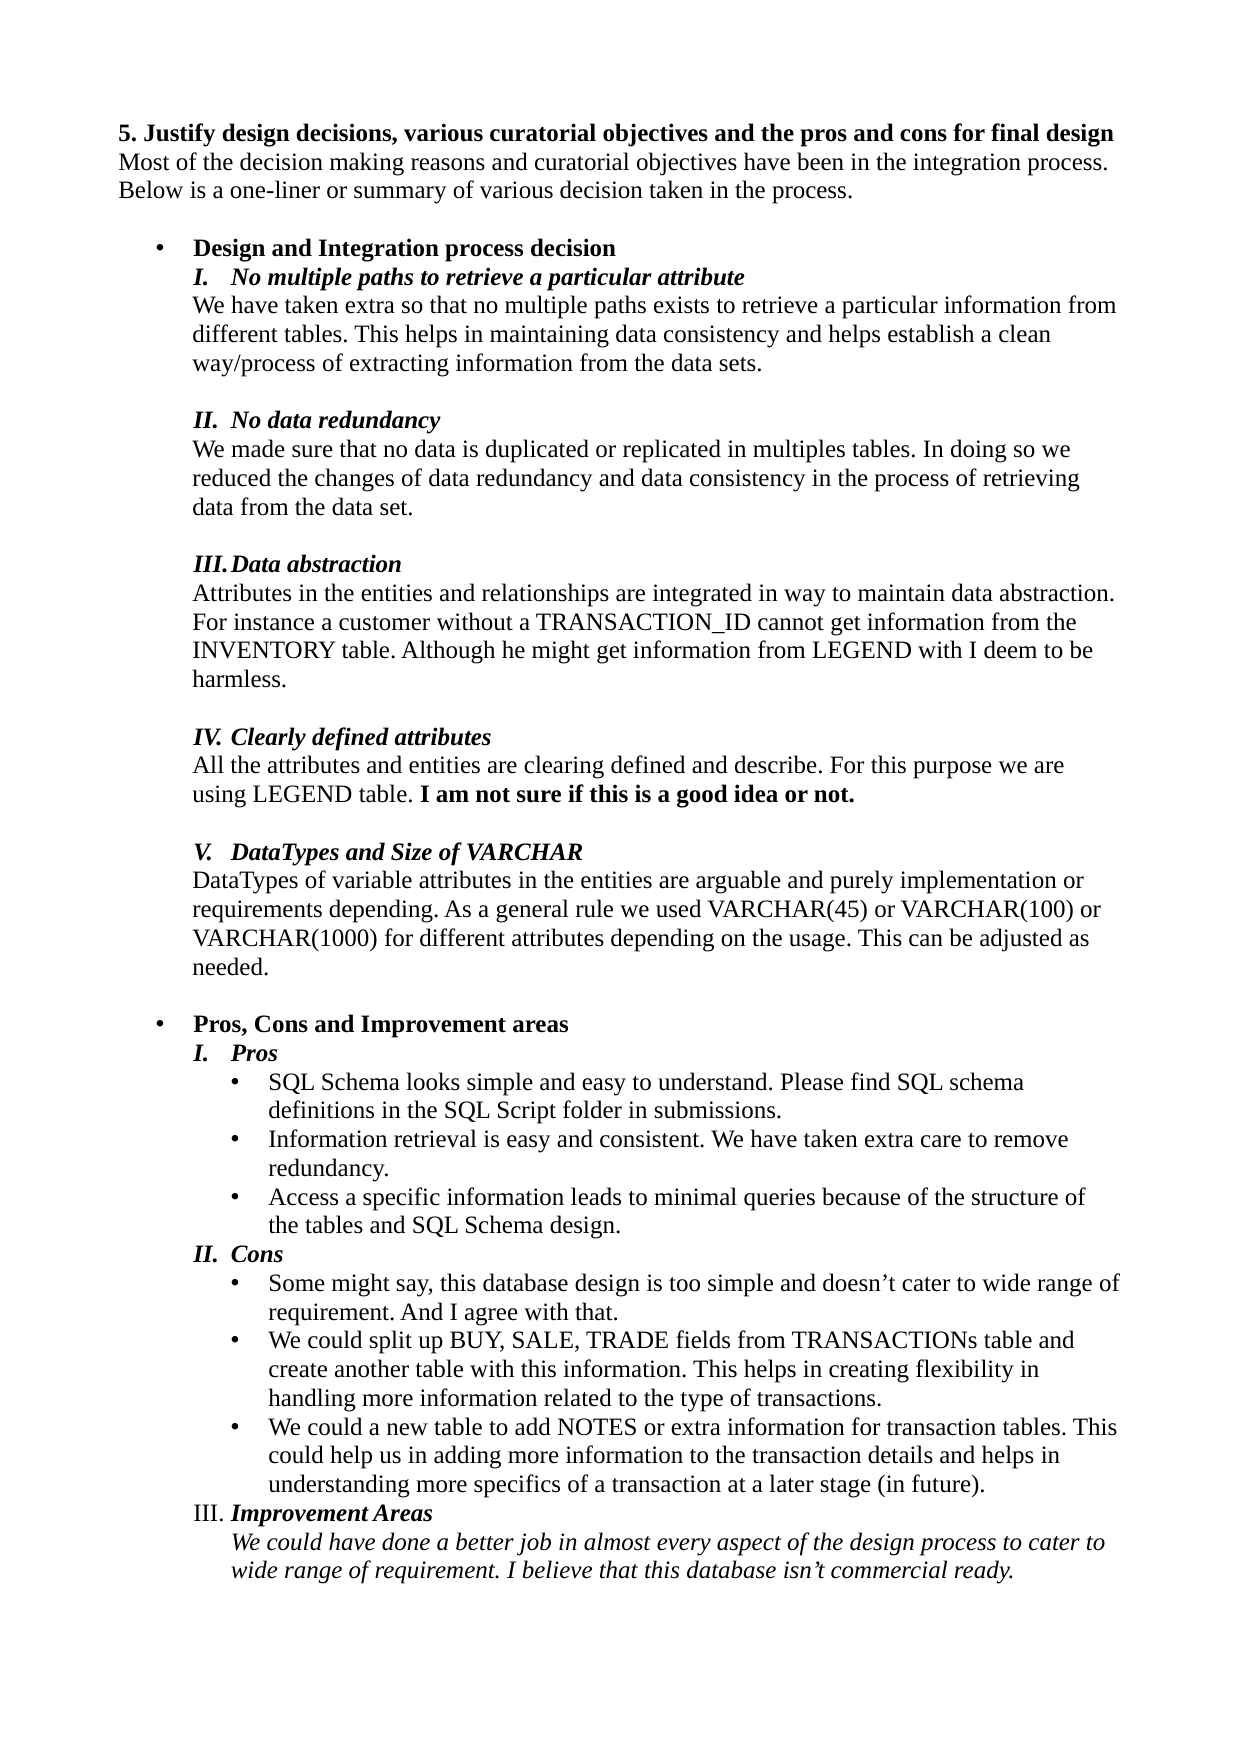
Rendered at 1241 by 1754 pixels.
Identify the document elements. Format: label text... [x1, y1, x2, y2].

text 5. Justify design decisions, various curatorial objectives and the pros and cons for final design [118, 118, 1122, 147]
list Improvement Areas [193, 1498, 1122, 1527]
list Clearly defined attributes [193, 722, 1122, 751]
list Design and Integration process decision [156, 233, 1122, 262]
text Attributes in the entities and relationships are integrated in way to maintain data abstraction. For instance a customer without a TRANSACTION_ID cannot get information from the INVENTORY table. Although he might get information from LEGEND with I deem to be harmless. [192, 578, 1122, 693]
list DataTypes and Size of VARCHAR [193, 837, 1122, 866]
text DataTypes of variable attributes in the entities are arguable and purely implementation or requirements depending. As a general rule we used VARCHAR(45) or VARCHAR(100) or VARCHAR(1000) for different attributes depending on the usage. This can be adjusted as needed. [192, 866, 1122, 981]
list We could split up BUY, SALE, TRADE fields from TRANSACTIONs table and create another table with this information. This helps in creating flexibility in handling more information related to the type of transactions. [231, 1326, 1122, 1412]
list We could have done a better job in almost every aspect of the design process to cater to wide range of requirement. I believe that this database isn’t commercial ready. [193, 1527, 1122, 1584]
text All the attributes and entities are clearing defined and describe. For this purpose we are using LEGEND table. I am not sure if this is a good idea or not. [192, 751, 1122, 808]
list Pros [193, 1038, 1122, 1067]
list No multiple paths to retrieve a particular attribute [193, 262, 1122, 291]
text We have taken extra so that no multiple paths exists to retrieve a particular information from different tables. This helps in maintaining data consistency and helps establish a clean way/process of extracting information from the data sets. [192, 291, 1122, 377]
list Pros, Cons and Improvement areas [156, 1009, 1122, 1038]
list No data redundancy [193, 406, 1122, 434]
text Most of the decision making reasons and curatorial objectives have been in the integration process. Below is a one-liner or summary of various decision taken in the process. [118, 147, 1122, 204]
text We made sure that no data is duplicated or replicated in multiples tables. In doing so we reduced the changes of data redundancy and data consistency in the process of retrieving data from the data set. [192, 434, 1122, 521]
list Data abstraction [193, 549, 1122, 578]
list Some might say, this database design is too simple and doesn’t cater to wide range of requirement. And I agree with that. [231, 1268, 1122, 1326]
list Access a specific information leads to minimal queries because of the structure of the tables and SQL Schema design. [231, 1182, 1122, 1239]
list We could a new table to add NOTES or extra information for transaction tables. This could help us in adding more information to the transaction details and helps in understanding more specifics of a transaction at a later stage (in future). [231, 1412, 1122, 1498]
list Cons [193, 1239, 1122, 1268]
list SQL Schema looks simple and easy to understand. Please find SQL schema definitions in the SQL Script folder in submissions. [231, 1067, 1122, 1124]
list Information retrieval is easy and consistent. We have taken extra care to remove redundancy. [231, 1124, 1122, 1182]
